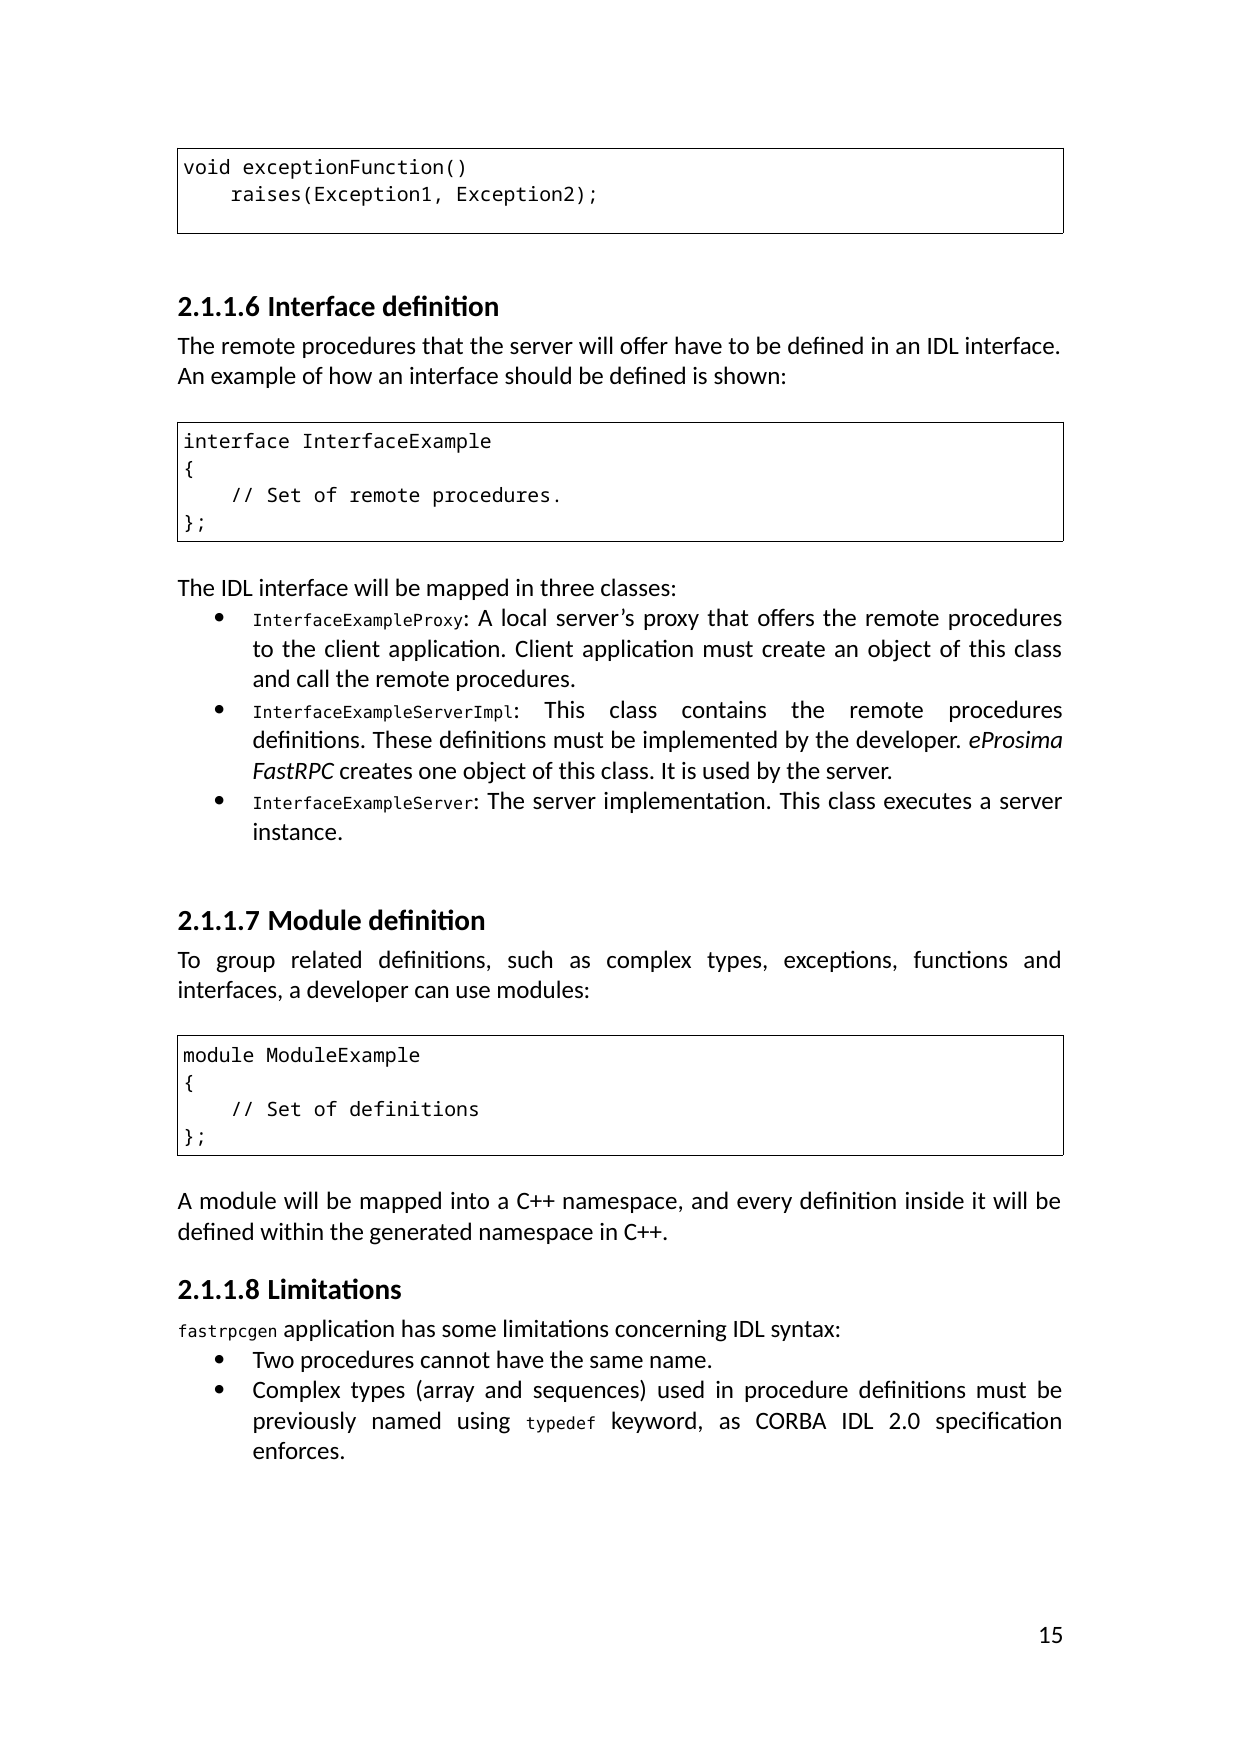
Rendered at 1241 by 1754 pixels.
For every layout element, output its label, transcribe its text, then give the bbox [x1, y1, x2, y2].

subtitle Limitations [177, 1271, 1063, 1307]
subtitle Interface definition [177, 288, 1063, 324]
table_header void exceptionFunction() raises(Exception1, Exception2); [178, 149, 1063, 232]
text fastrpcgen application has some limitations concerning IDL syntax: [177, 1313, 1063, 1344]
list Two procedures cannot have the same name. [215, 1344, 1063, 1374]
text The remote procedures that the server will offer have to be defined in an IDL interface. An example of how an interface should be defined is shown: [177, 330, 1063, 391]
table_header interface InterfaceExample { // Set of remote procedures. }; [178, 423, 1063, 541]
list Complex types (array and sequences) used in procedure definitions must be previously named using typedef keyword, as CORBA IDL 2.0 specification enforces. [215, 1374, 1063, 1466]
list InterfaceExampleServer: The server implementation. This class executes a server instance. [215, 785, 1063, 846]
text A module will be mapped into a C++ namespace, and every definition inside it will be defined within the generated namespace in C++. [177, 1185, 1063, 1246]
list InterfaceExampleServerImpl: This class contains the remote procedures definitions. These definitions must be implemented by the developer. eProsima FastRPC creates one object of this class. It is used by the server. [215, 694, 1063, 785]
text The IDL interface will be mapped in three classes: [177, 572, 1063, 602]
table_header module ModuleExample { // Set of definitions }; [178, 1036, 1063, 1155]
text To group related definitions, such as complex types, exceptions, functions and interfaces, a developer can use modules: [177, 944, 1063, 1005]
list InterfaceExampleProxy: A local server’s proxy that offers the remote procedures to the client application. Client application must create an object of this class and call the remote procedures. [215, 602, 1063, 694]
subtitle Module definition [177, 902, 1063, 937]
